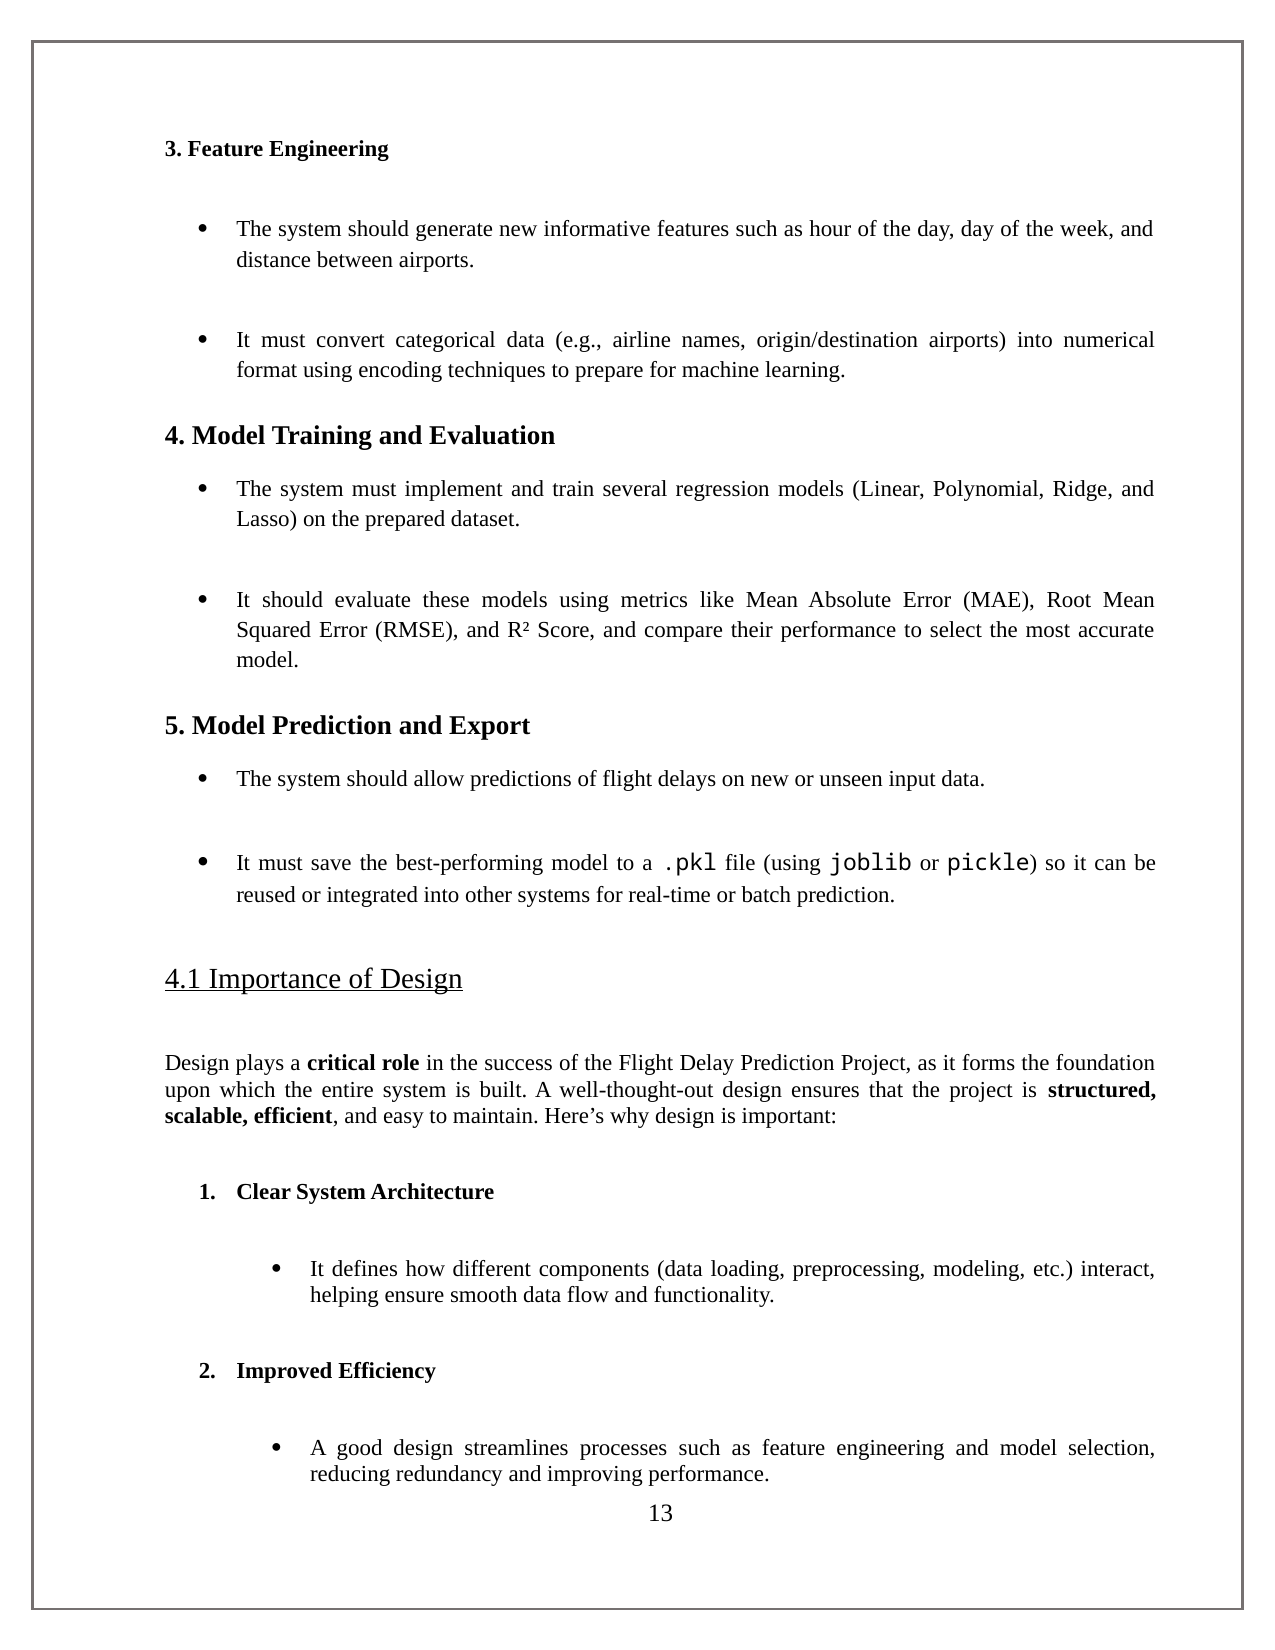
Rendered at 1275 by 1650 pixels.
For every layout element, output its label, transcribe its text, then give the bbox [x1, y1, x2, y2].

subtitle 3. Feature Engineering [164, 135, 1156, 162]
text 4.1 Importance of Design [164, 961, 1156, 994]
text Design plays a critical role in the success of the Flight Delay Prediction Project, as it forms the foundation upon which the entire system is built. A well-thought-out design ensures that the project is structured, scalable, efficient, and easy to maintain. Here’s why design is important: [164, 1049, 1156, 1128]
list Clear System Architecture [198, 1178, 1156, 1205]
list The system must implement and train several regression models (Linear, Polynomial, Ridge, and Lasso) on the prepared dataset. [198, 475, 1156, 532]
list The system should allow predictions of flight delays on new or unseen input data. [198, 765, 1156, 792]
list It must convert categorical data (e.g., airline names, origin/destination airports) into numerical format using encoding techniques to prepare for machine learning. [198, 326, 1156, 382]
list The system should generate new informative features such as hour of the day, day of the week, and distance between airports. [198, 216, 1156, 272]
list A good design streamlines processes such as feature engineering and model selection, reducing redundancy and improving performance. [272, 1434, 1156, 1487]
list It must save the best-performing model to a .pkl file (using joblib or pickle) so it can be reused or integrated into other systems for real-time or batch prediction. [198, 846, 1156, 907]
list It defines how different components (data loading, preprocessing, modeling, etc.) interact, helping ensure smooth data flow and functionality. [272, 1255, 1156, 1307]
list It should evaluate these models using metrics like Mean Absolute Error (MAE), Root Mean Squared Error (RMSE), and R² Score, and compare their performance to select the most accurate model. [198, 586, 1156, 672]
subtitle 5. Model Prediction and Export [164, 709, 1156, 740]
list Improved Efficiency [198, 1357, 1156, 1384]
subtitle 4. Model Training and Evaluation [164, 419, 1156, 450]
